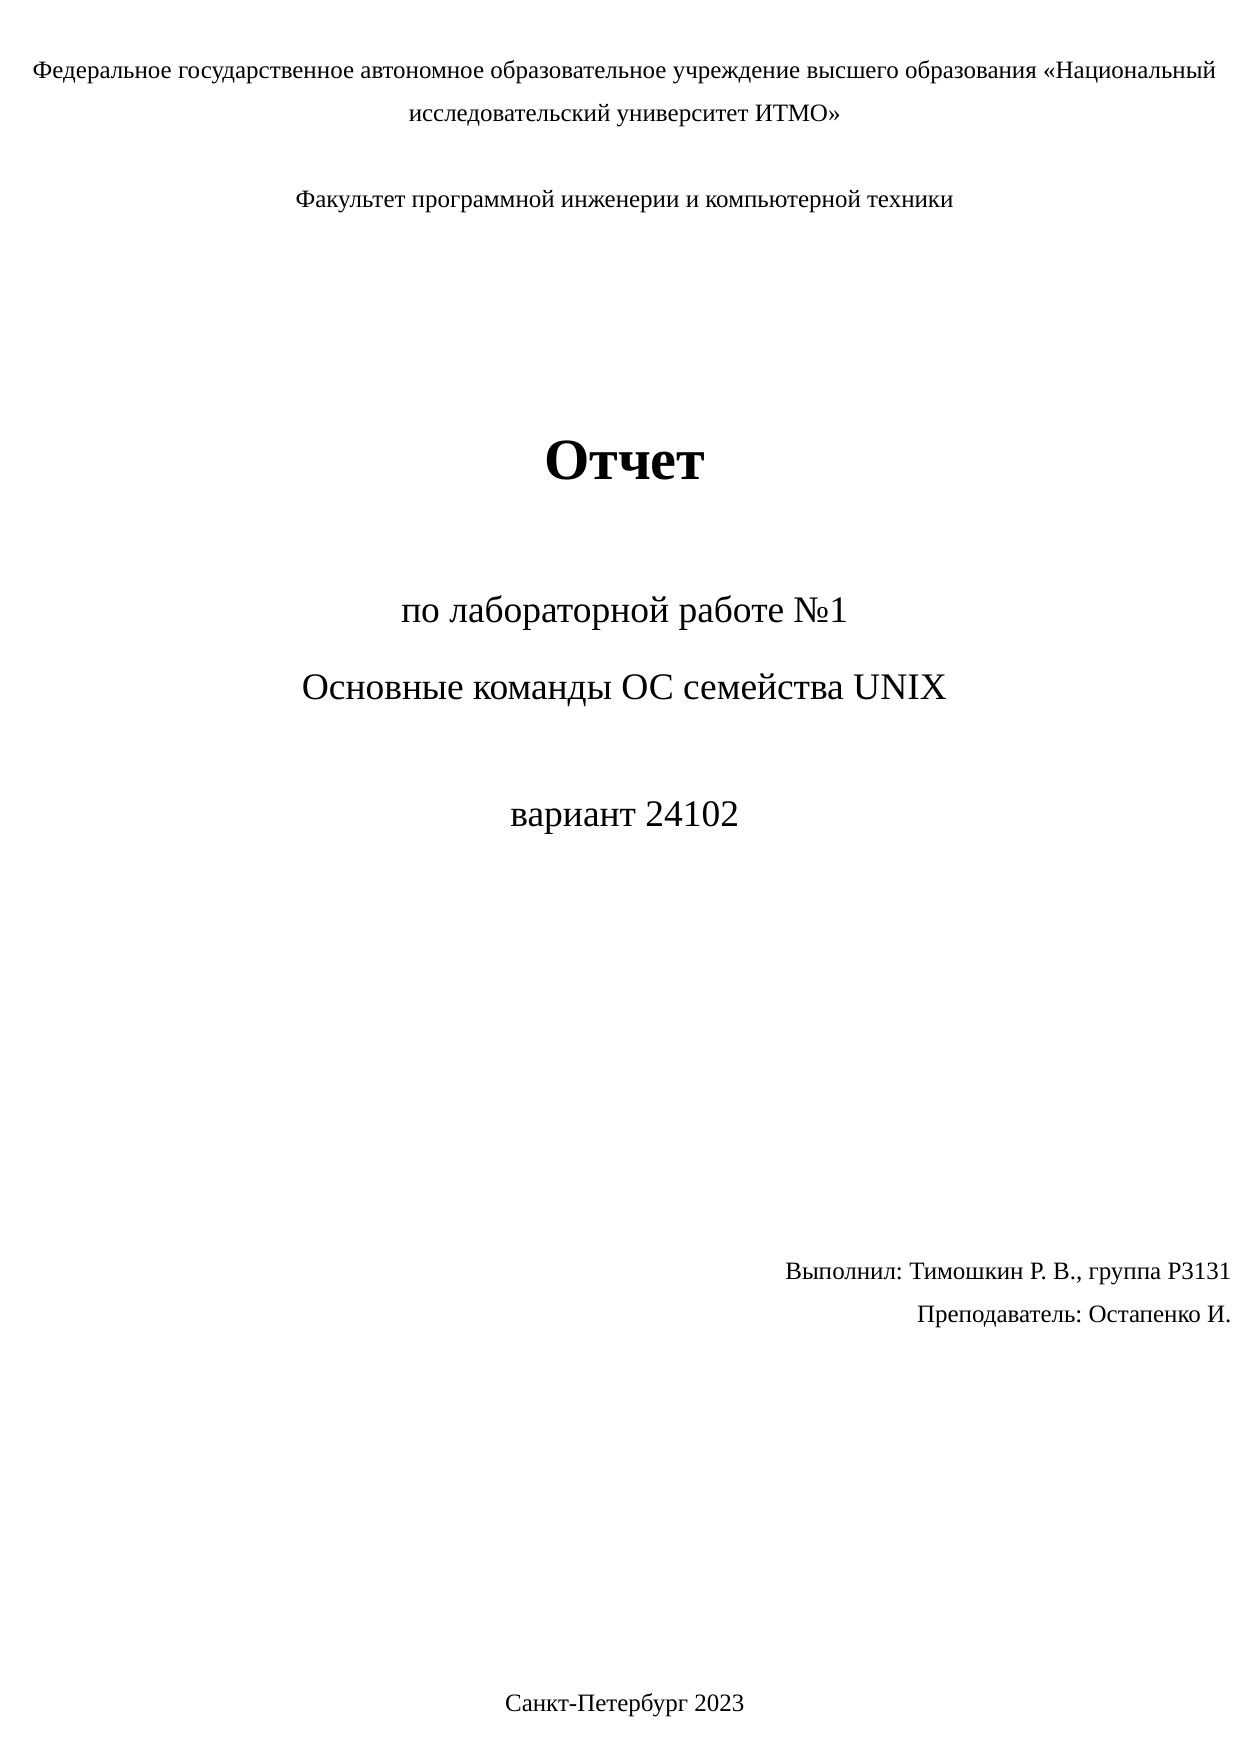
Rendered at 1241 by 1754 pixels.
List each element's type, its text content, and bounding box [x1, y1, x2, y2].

subtitle по лабораторной работе №1 [18, 587, 1231, 631]
text Санкт-Петербург 2023 [18, 1688, 1231, 1716]
title Отчет [18, 425, 1231, 492]
text Преподаватель: Остапенко И. [18, 1299, 1231, 1328]
text Выполнил: Тимошкин Р. В., группа Р3131 [18, 1256, 1231, 1285]
text Факультет программной инженерии и компьютерной техники [18, 184, 1231, 213]
text Федеральное государственное автономное образовательное учреждение высшего образования «Национальный исследовательский университет ИТМО» [18, 55, 1231, 127]
subtitle Основные команды ОС семейства UNIX [18, 664, 1231, 708]
subtitle вариант 24102 [18, 791, 1231, 834]
